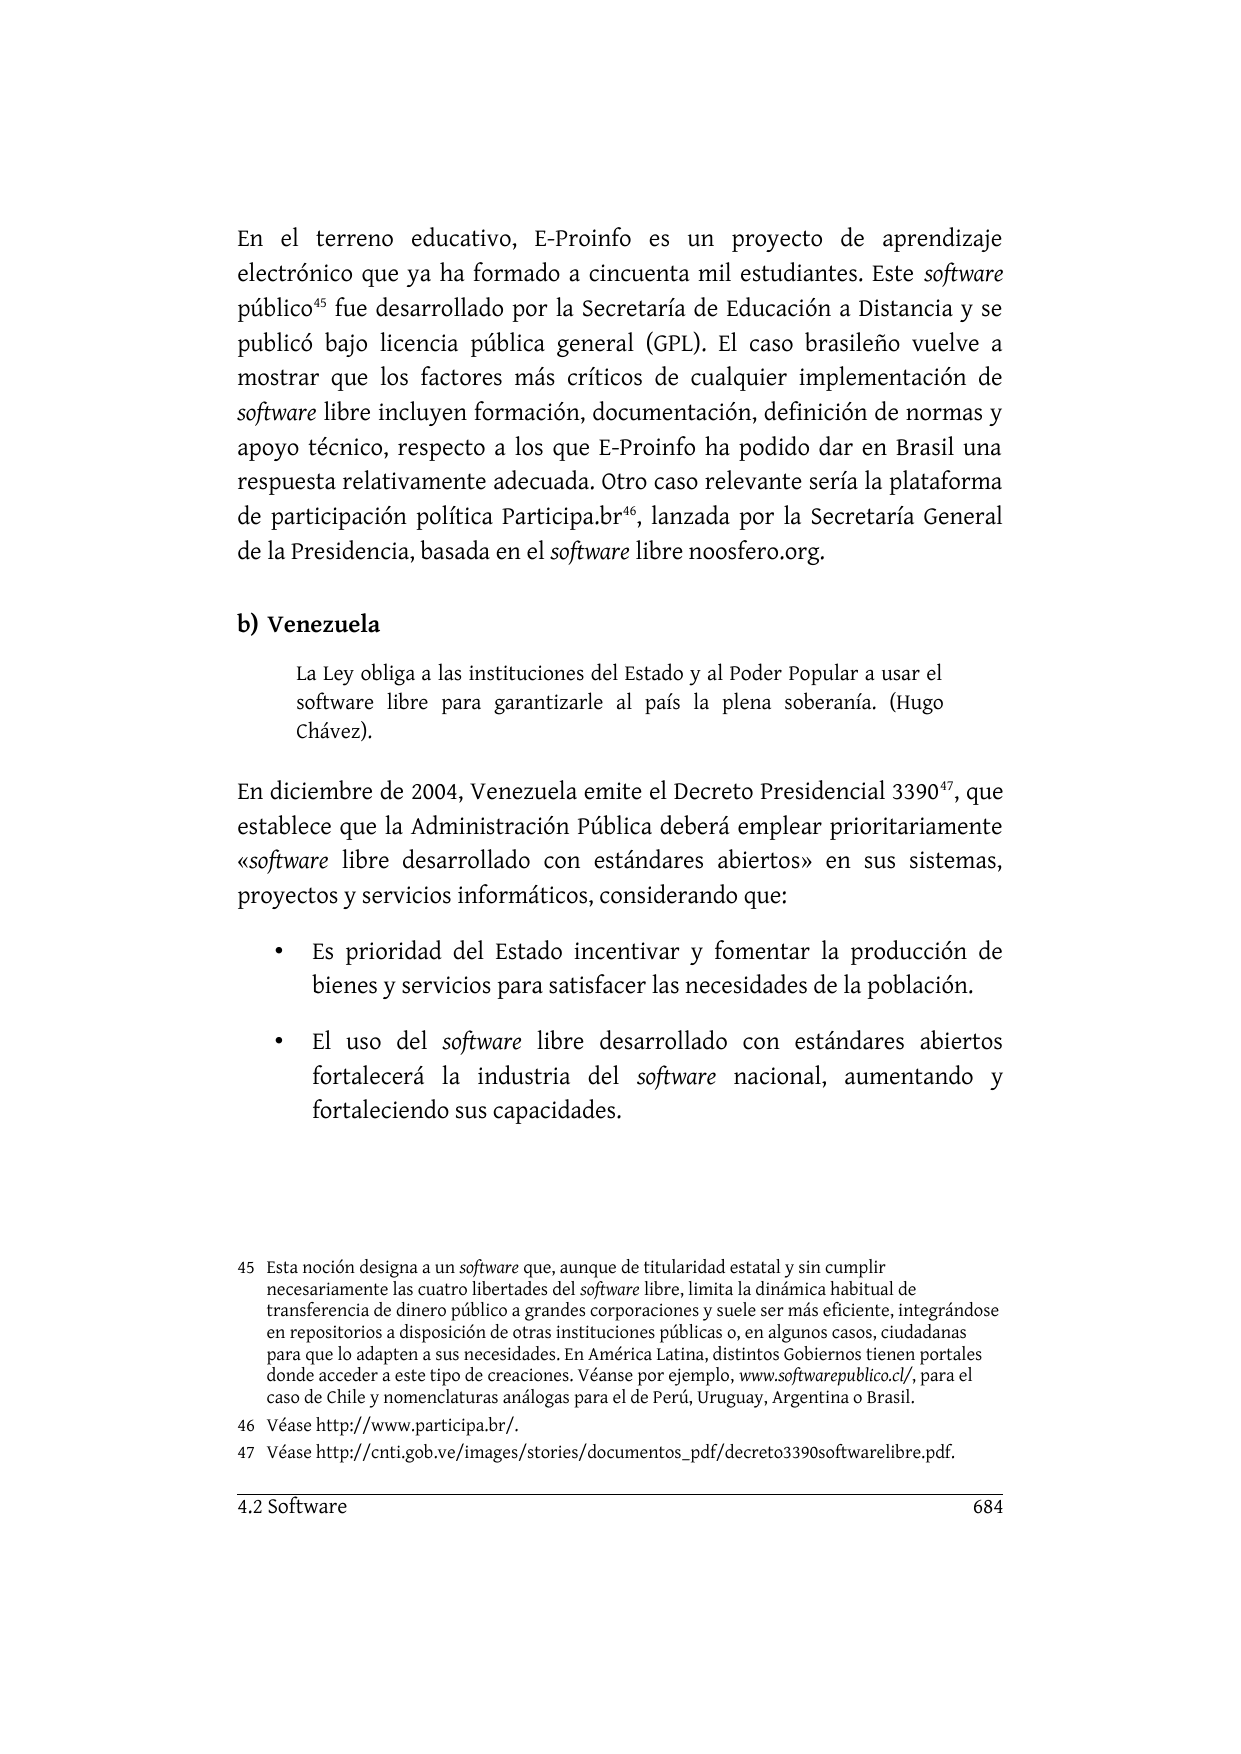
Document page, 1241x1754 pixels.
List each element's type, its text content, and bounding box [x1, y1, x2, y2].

text Esta noción designa a un software que, aunque de titularidad estatal y sin cumplir necesariamente las cuatro libertades del software libre, limita la dinámica habitual de transferencia de dinero público a grandes corporaciones y suele ser más eficiente, integrándose en repositorios a disposición de otras instituciones públicas o, en algunos casos, ciudadanas para que lo adapten a sus necesidades. En América Latina, distintos Gobiernos tienen portales donde acceder a este tipo de creaciones. Véanse por ejemplo, www.softwarepublico.cl/, para el caso de Chile y nomenclaturas análogas para el de Perú, Uruguay, Argentina o Brasil. [237, 1257, 1003, 1408]
text Véase http://cnti.gob.ve/images/stories/documentos_pdf/decreto3390softwarelibre.pdf. [237, 1442, 1003, 1464]
list El uso del software libre desarrollado con estándares abiertos fortalecerá la industria del software nacional, aumentando y fortaleciendo sus capacidades. [274, 1028, 1003, 1126]
text Véase http://www.participa.br/. [237, 1414, 1003, 1436]
subtitle Venezuela [237, 611, 1003, 640]
text La Ley obliga a las instituciones del Estado y al Poder Popular a usar el software libre para garantizarle al país la plena soberanía. (Hugo Chávez). [296, 661, 944, 744]
text En diciembre de 2004, Venezuela emite el Decreto Presidencial 3390, que establece que la Administración Pública deberá emplear prioritariamente «software libre desarrollado con estándares abiertos» en sus sistemas, proyectos y servicios informáticos, considerando que: [237, 777, 1003, 911]
text En el terreno educativo, E-Proinfo es un proyecto de aprendizaje electrónico que ya ha formado a cincuenta mil estudiantes. Este software público fue desarrollado por la Secretaría de Educación a Distancia y se publicó bajo licencia pública general (GPL). El caso brasileño vuelve a mostrar que los factores más críticos de cualquier implementación de software libre incluyen formación, documentación, definición de normas y apoyo técnico, respecto a los que E-Proinfo ha podido dar en Brasil una respuesta relativamente adecuada. Otro caso relevante sería la plataforma de participación política Participa.br, lanzada por la Secretaría General de la Presidencia, basada en el software libre noosfero.org. [237, 225, 1003, 566]
list Es prioridad del Estado incentivar y fomentar la producción de bienes y servicios para satisfacer las necesidades de la población. [274, 937, 1003, 1001]
